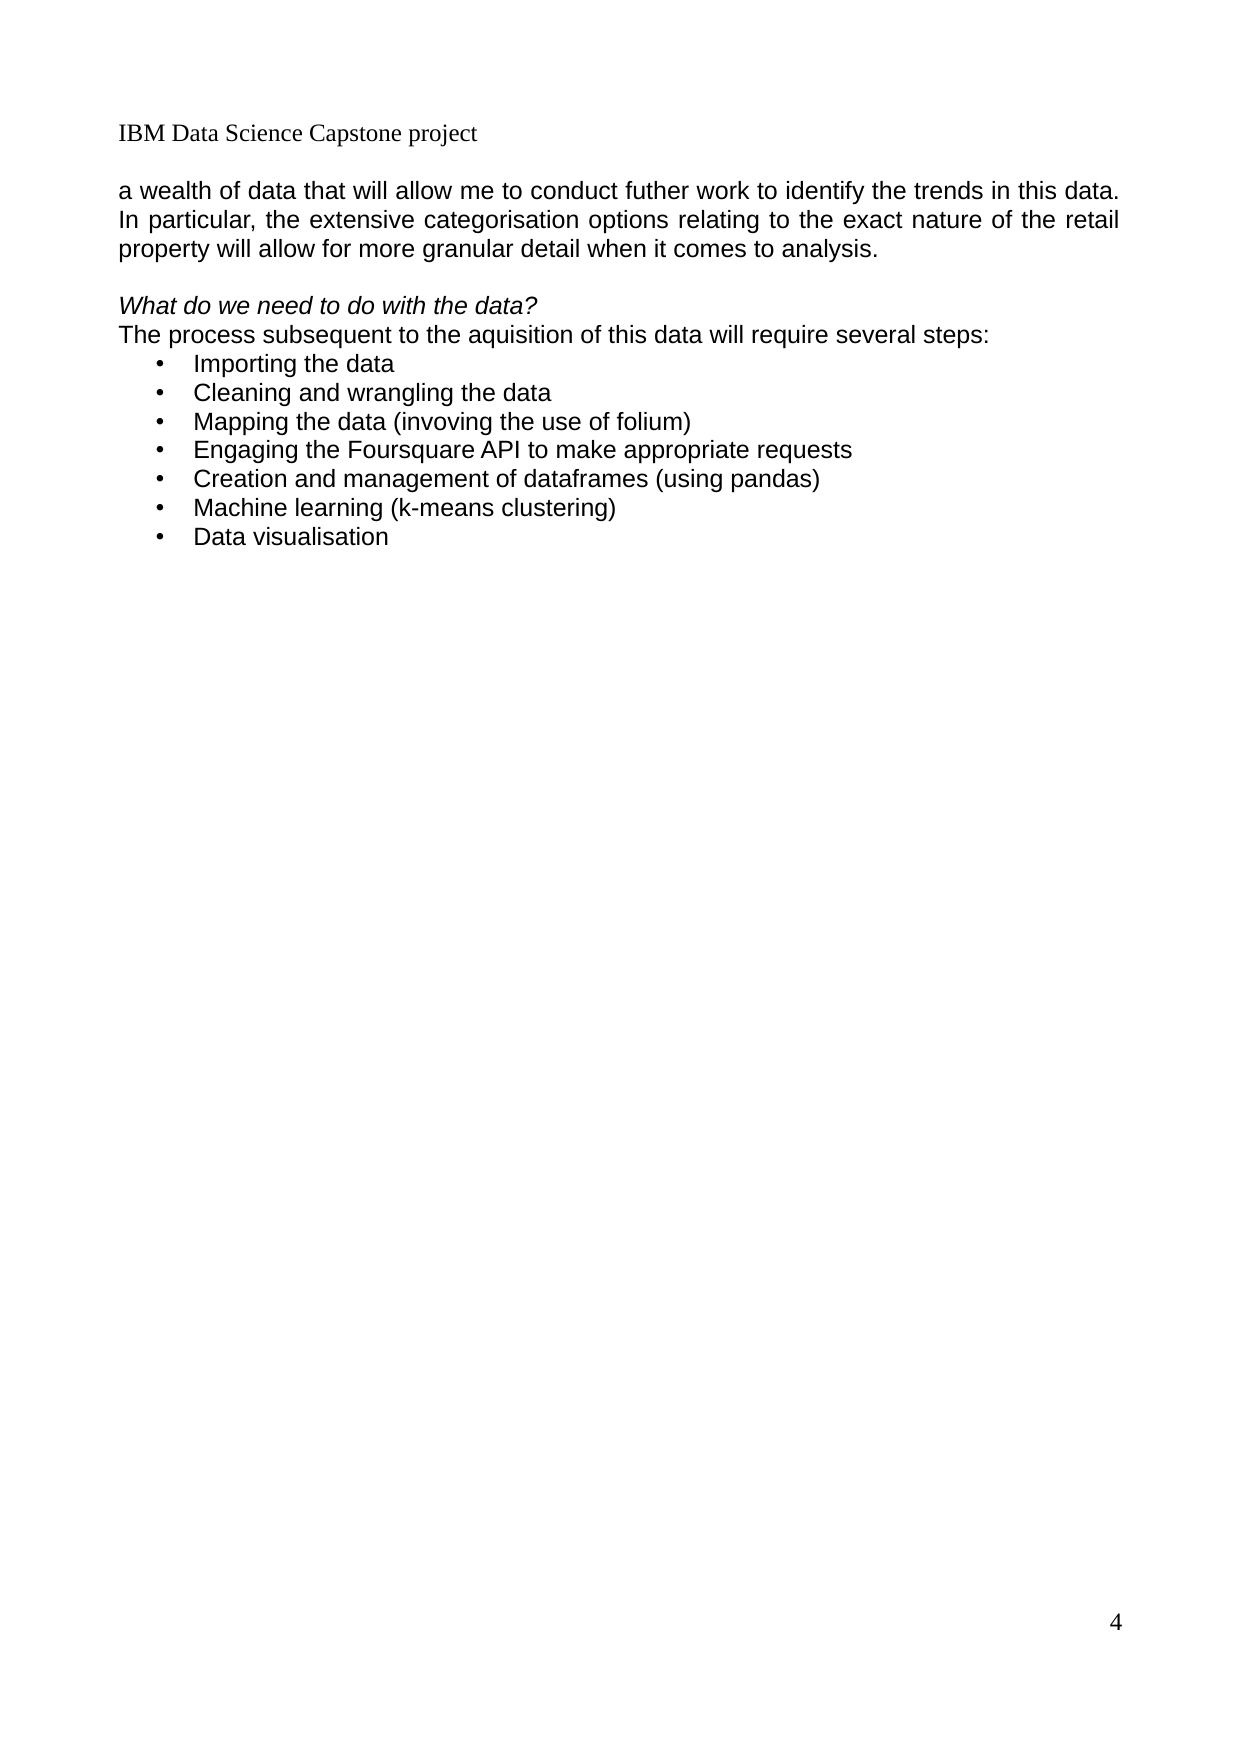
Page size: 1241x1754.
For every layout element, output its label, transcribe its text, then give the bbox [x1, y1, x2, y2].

list Mapping the data (invoving the use of folium) [156, 407, 1122, 435]
text a wealth of data that will allow me to conduct futher work to identify the trends in this data. In particular, the extensive categorisation options relating to the exact nature of the retail property will allow for more granular detail when it comes to analysis. [118, 176, 1122, 263]
text The process subsequent to the aquisition of this data will require several steps: [118, 320, 1122, 349]
list Data visualisation [156, 522, 1122, 551]
list Engaging the Foursquare API to make appropriate requests [156, 435, 1122, 464]
list Importing the data [156, 349, 1122, 378]
list Cleaning and wrangling the data [156, 378, 1122, 407]
list Creation and management of dataframes (using pandas) [156, 464, 1122, 493]
list Machine learning (k-means clustering) [156, 493, 1122, 522]
text What do we need to do with the data? [118, 291, 1122, 320]
